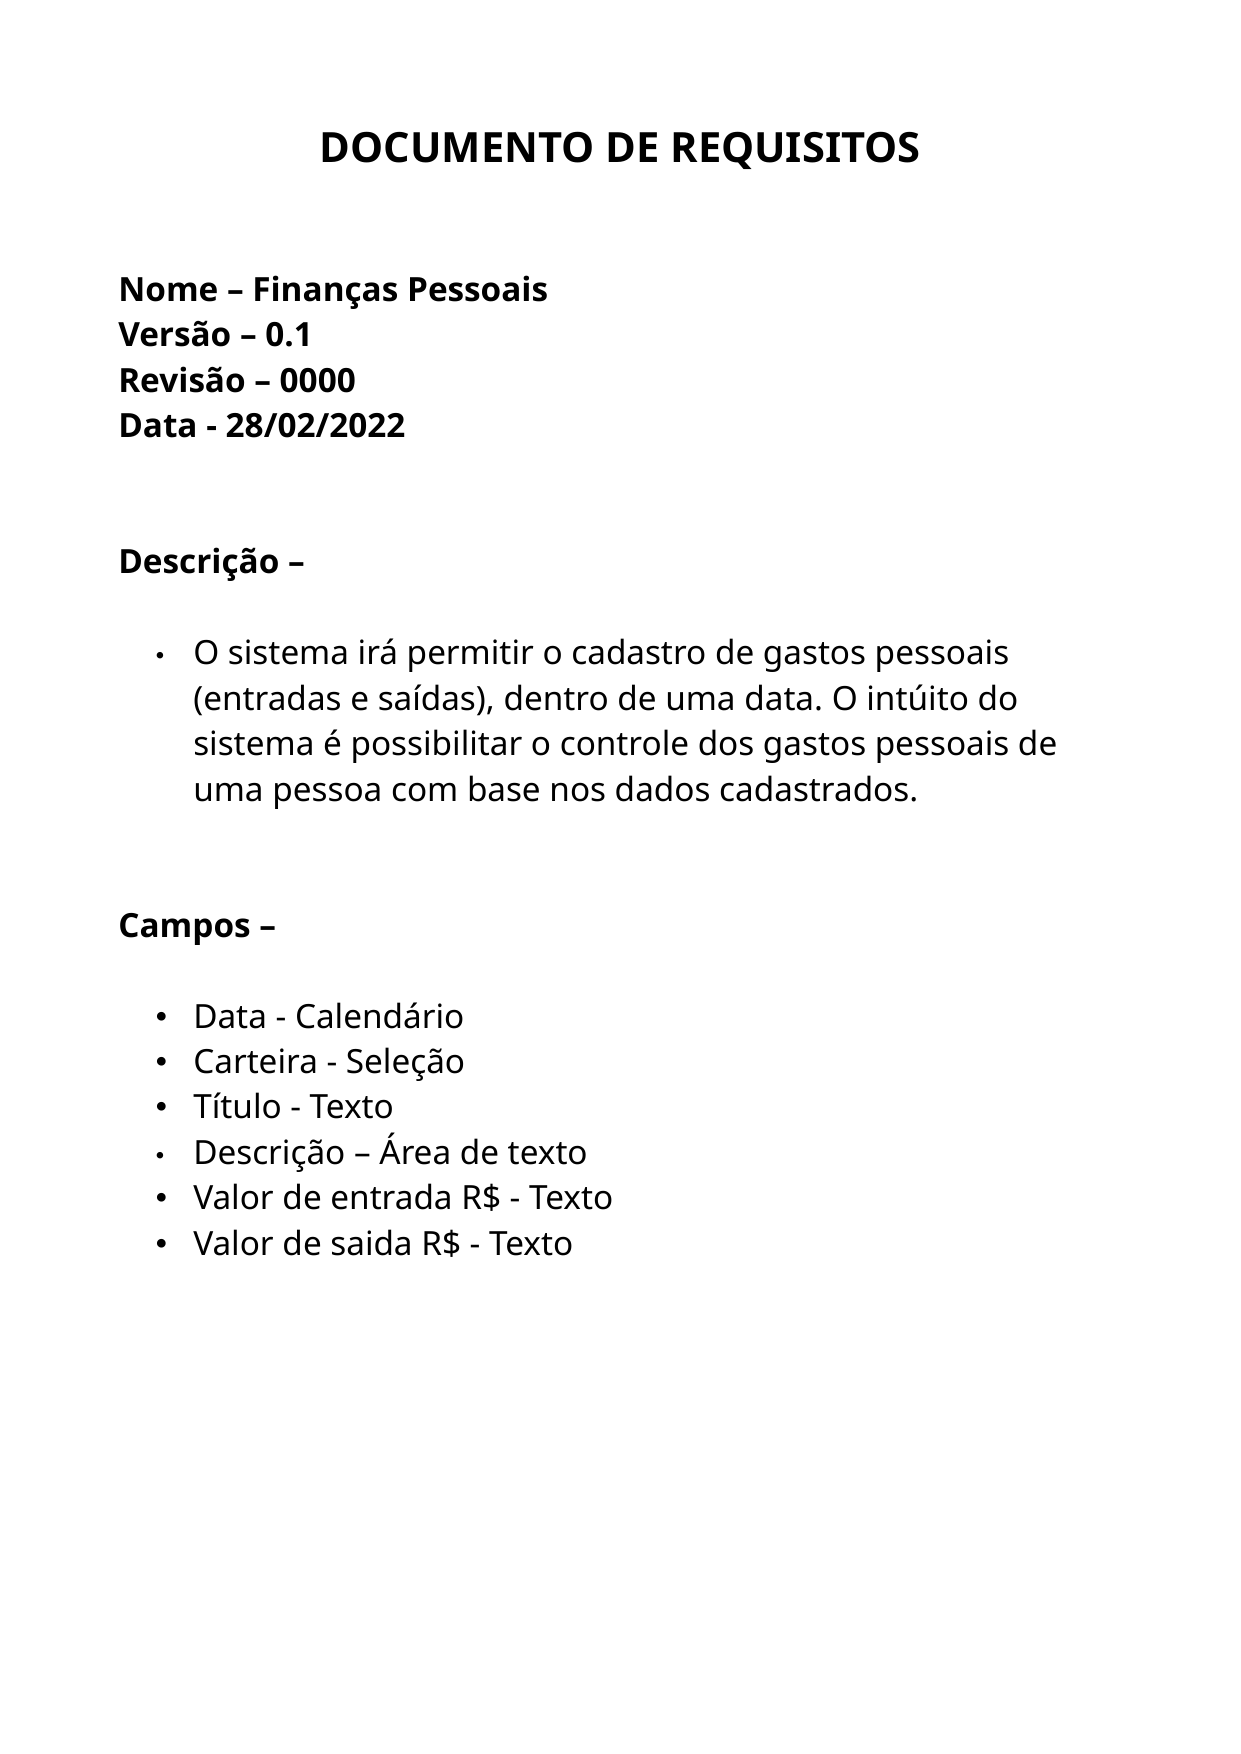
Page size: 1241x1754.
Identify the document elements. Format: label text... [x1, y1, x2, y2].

text Revisão – 0000 [118, 357, 1122, 402]
text DOCUMENTO DE REQUISITOS [118, 118, 1122, 175]
list Valor de entrada R$ - Texto [156, 1174, 1122, 1219]
list Carteira - Seleção [156, 1038, 1122, 1083]
list Data - Calendário [156, 992, 1122, 1038]
list O sistema irá permitir o cadastro de gastos pessoais (entradas e saídas), dentro de uma data. O intúito do sistema é possibilitar o controle dos gastos pessoais de uma pessoa com base nos dados cadastrados. [156, 629, 1122, 811]
list Valor de saida R$ - Texto [156, 1219, 1122, 1265]
text Versão – 0.1 [118, 311, 1122, 357]
text Nome – Finanças Pessoais [118, 266, 1122, 311]
text Descrição – [118, 538, 1122, 584]
list Descrição – Área de texto [156, 1129, 1122, 1174]
text Data - 28/02/2022 [118, 402, 1122, 447]
list Título - Texto [156, 1083, 1122, 1129]
text Campos – [118, 902, 1122, 947]
